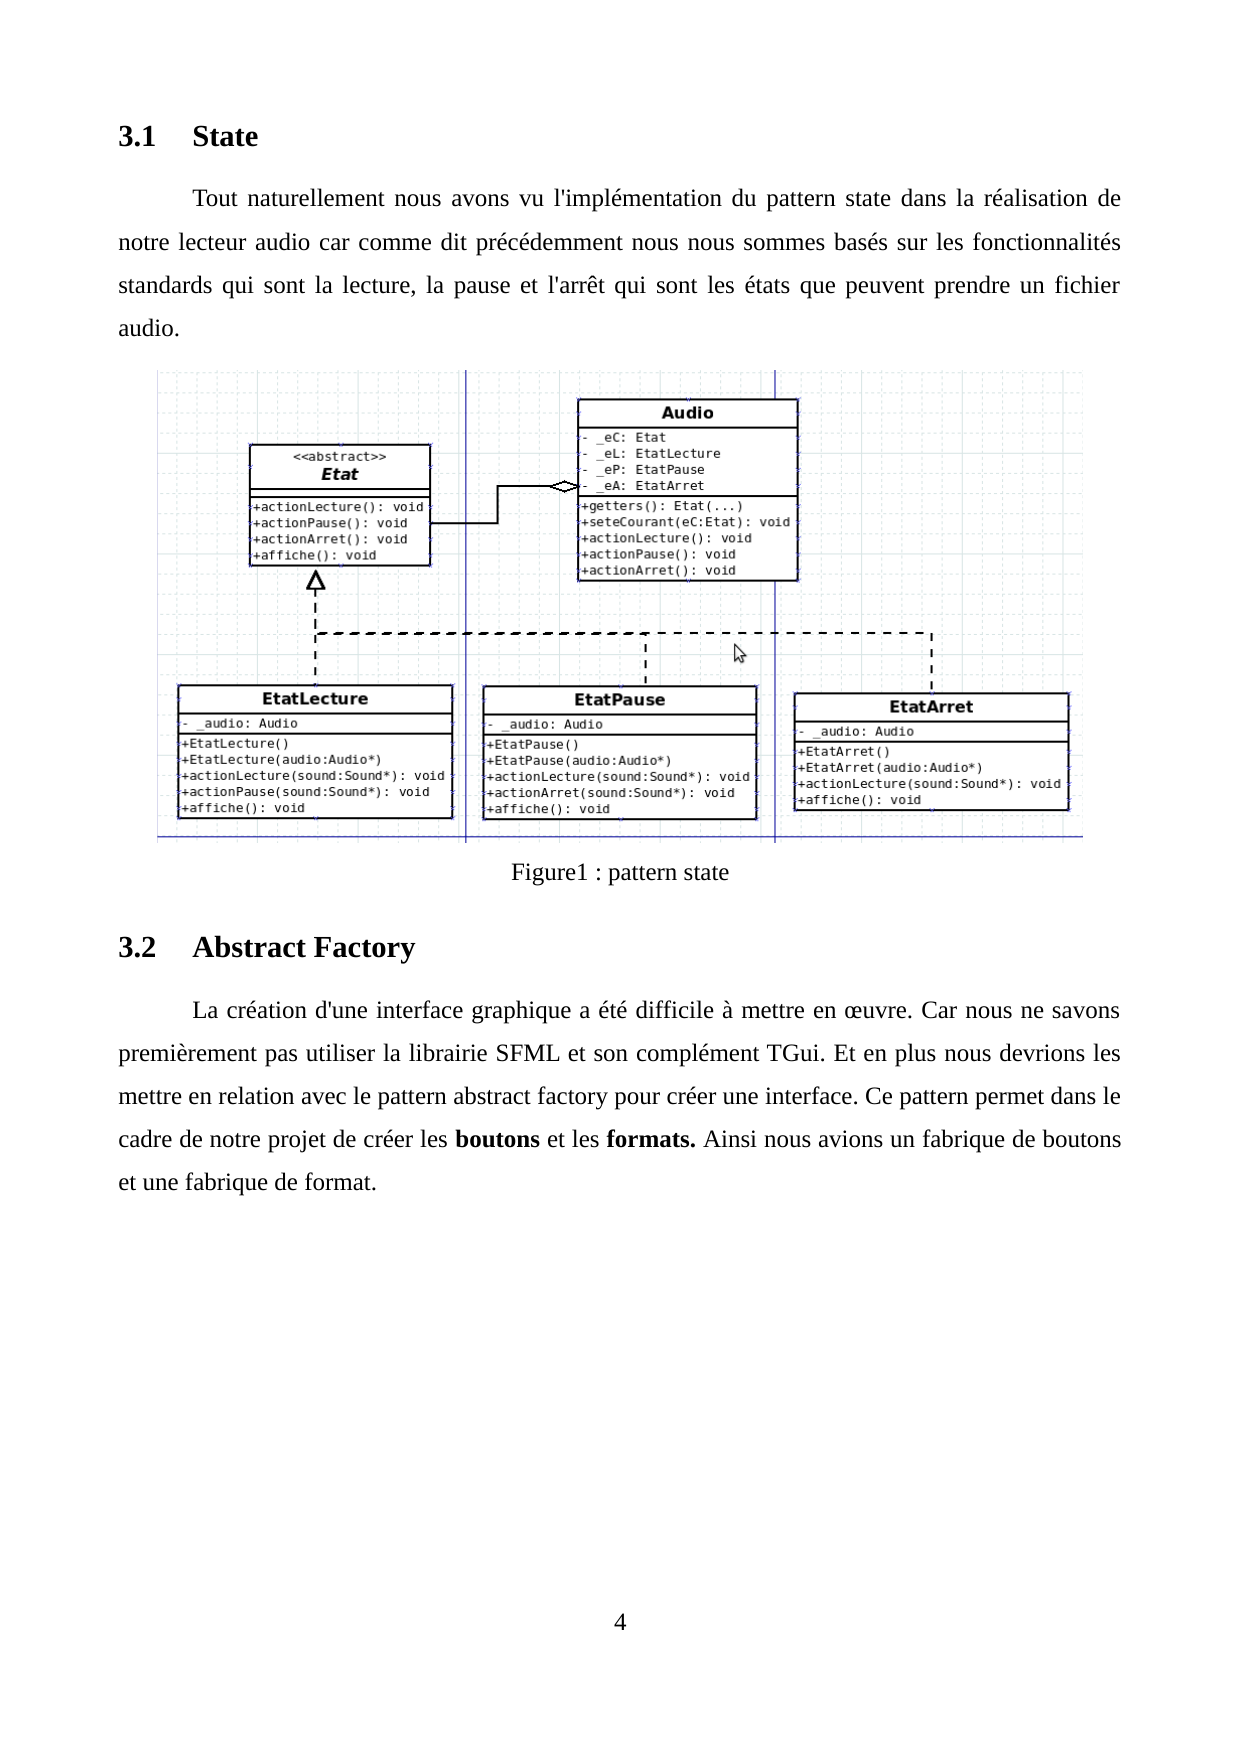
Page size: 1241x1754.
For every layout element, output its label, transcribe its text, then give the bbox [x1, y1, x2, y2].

text Tout naturellement nous avons vu l'implémentation du pattern state dans la réalisation de notre lecteur audio car comme dit précédemment nous nous sommes basés sur les fonctionnalités standards qui sont la lecture, la pause et l'arrêt qui sont les états que peuvent prendre un fichier audio. [118, 183, 1122, 342]
subtitle 3.1 State [118, 118, 1122, 153]
subtitle 3.2 Abstract Factory [118, 929, 1122, 964]
text La création d'une interface graphique a été difficile à mettre en œuvre. Car nous ne savons premièrement pas utiliser la librairie SFML et son complément TGui. Et en plus nous devrions les mettre en relation avec le pattern abstract factory pour créer une interface. Ce pattern permet dans le cadre de notre projet de créer les boutons et les formats. Ainsi nous avions un fabrique de boutons et une fabrique de format. [118, 995, 1122, 1196]
text Figure1 : pattern state [118, 371, 1122, 886]
picture [157, 370, 1083, 843]
